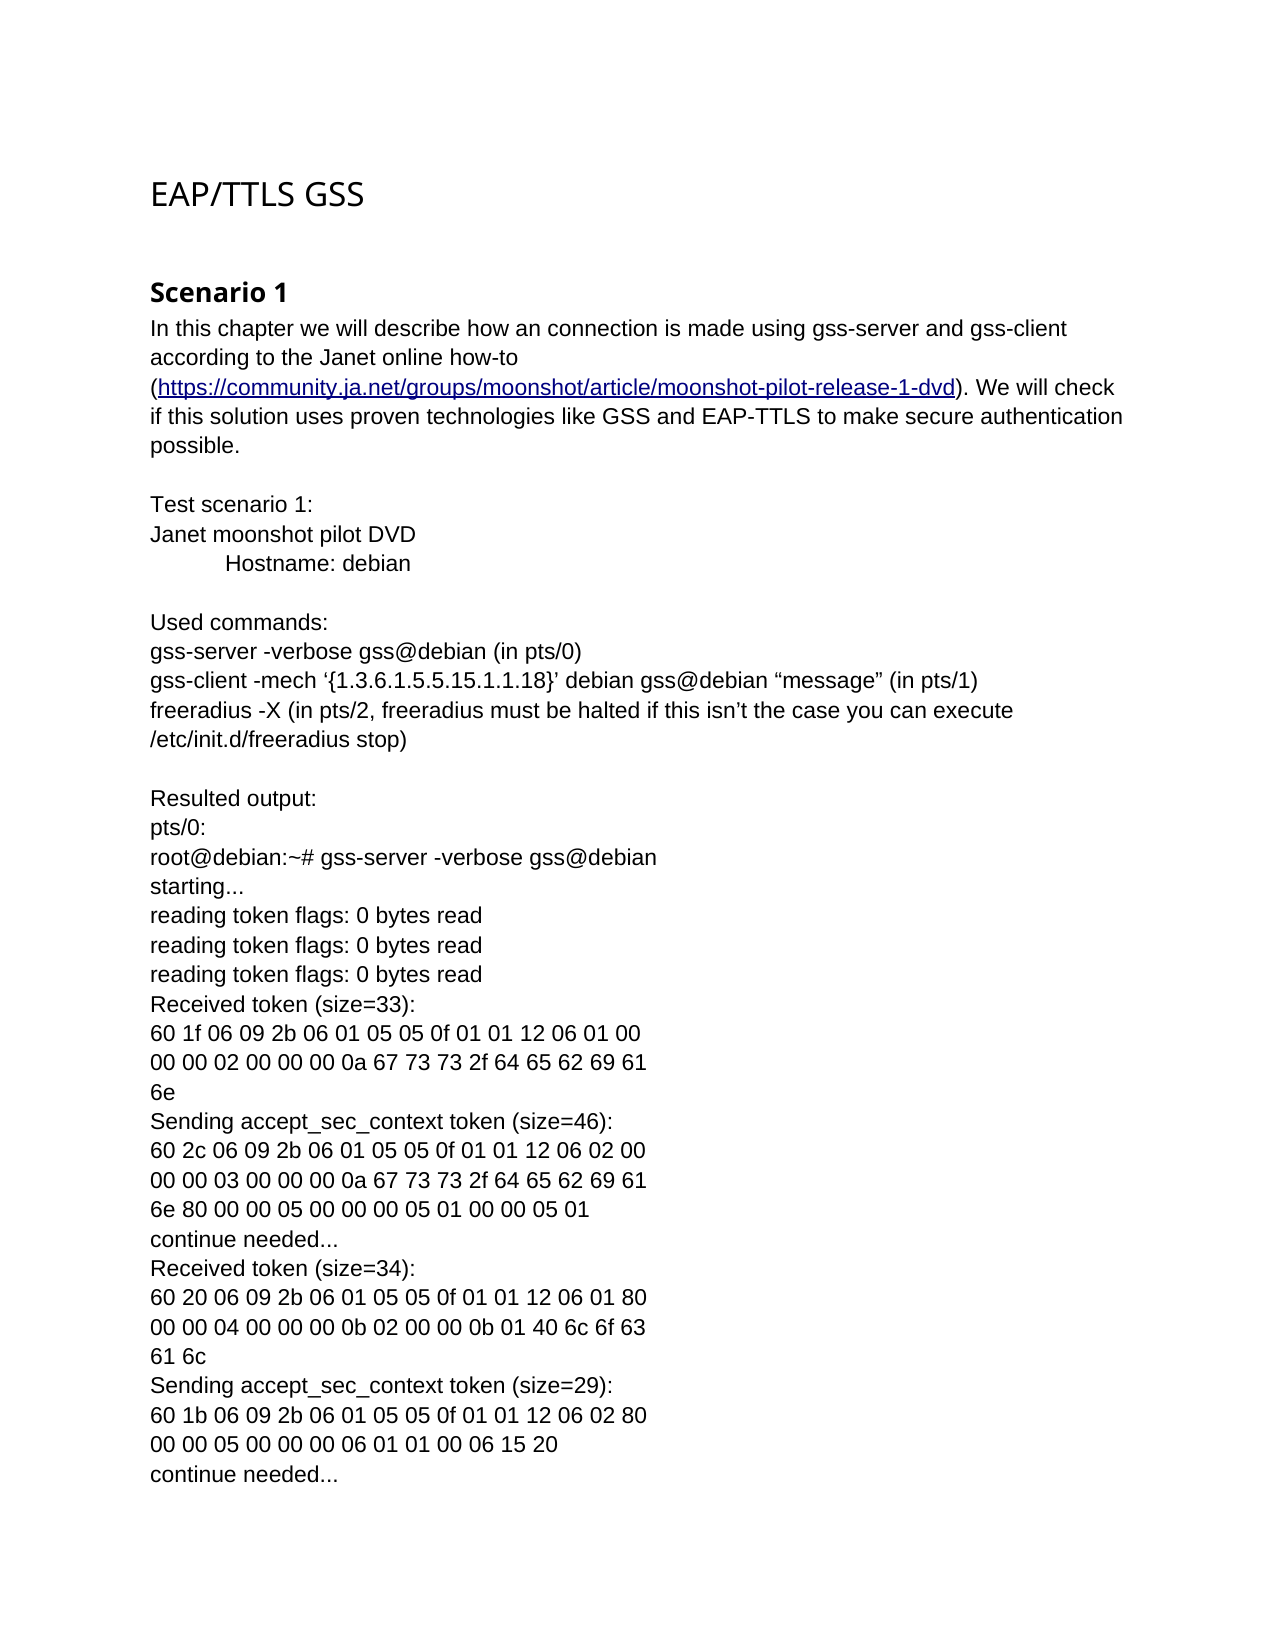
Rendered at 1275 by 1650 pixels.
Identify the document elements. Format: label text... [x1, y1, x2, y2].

text Janet moonshot pilot DVD [150, 521, 1125, 547]
text pts/0: [150, 815, 1125, 841]
text reading token flags: 0 bytes read [150, 962, 1125, 987]
text continue needed... [150, 1226, 1125, 1252]
text 00 00 04 00 00 00 0b 02 00 00 0b 01 40 6c 6f 63 [150, 1314, 1125, 1340]
text root@debian:~# gss-server -verbose gss@debian [150, 844, 1125, 870]
text 00 00 02 00 00 00 0a 67 73 73 2f 64 65 62 69 61 [150, 1050, 1125, 1076]
text reading token flags: 0 bytes read [150, 903, 1125, 929]
text 60 2c 06 09 2b 06 01 05 05 0f 01 01 12 06 02 00 [150, 1138, 1125, 1164]
text 6e [150, 1079, 1125, 1105]
text Sending accept_sec_context token (size=46): [150, 1109, 1125, 1134]
subtitle EAP/TTLS GSS [150, 171, 1125, 216]
text Used commands: [150, 609, 1125, 635]
text 61 6c [150, 1344, 1125, 1369]
text 00 00 05 00 00 00 06 01 01 00 06 15 20 [150, 1432, 1125, 1457]
text 6e 80 00 00 05 00 00 00 05 01 00 00 05 01 [150, 1197, 1125, 1222]
text 00 00 03 00 00 00 0a 67 73 73 2f 64 65 62 69 61 [150, 1167, 1125, 1193]
text continue needed... [150, 1461, 1125, 1487]
text Test scenario 1: [150, 492, 1125, 517]
text Received token (size=33): [150, 991, 1125, 1017]
text Received token (size=34): [150, 1256, 1125, 1281]
text 60 20 06 09 2b 06 01 05 05 0f 01 01 12 06 01 80 [150, 1285, 1125, 1311]
text Sending accept_sec_context token (size=29): [150, 1373, 1125, 1399]
text freeradius -X (in pts/2, freeradius must be halted if this isn’t the case you can execute /etc/init.d/freeradius stop) [150, 697, 1125, 752]
text Resulted output: [150, 786, 1125, 811]
text reading token flags: 0 bytes read [150, 932, 1125, 958]
text In this chapter we will describe how an connection is made using gss-server and gss-client according to the Janet online how-to (https://community.ja.net/groups/moonshot/article/moonshot-pilot-release-1-dvd). We will check if this solution uses proven technologies like GSS and EAP-TTLS to make secure authentication possible. [150, 316, 1125, 459]
text starting... [150, 874, 1125, 899]
text 60 1b 06 09 2b 06 01 05 05 0f 01 01 12 06 02 80 [150, 1402, 1125, 1428]
subtitle Scenario 1 [150, 273, 1125, 310]
text Hostname: debian [150, 551, 1125, 576]
text gss-client -mech ‘{1.3.6.1.5.5.15.1.1.18}’ debian gss@debian “message” (in pts/1) [150, 668, 1125, 694]
text gss-server -verbose gss@debian (in pts/0) [150, 639, 1125, 664]
text 60 1f 06 09 2b 06 01 05 05 0f 01 01 12 06 01 00 [150, 1021, 1125, 1046]
